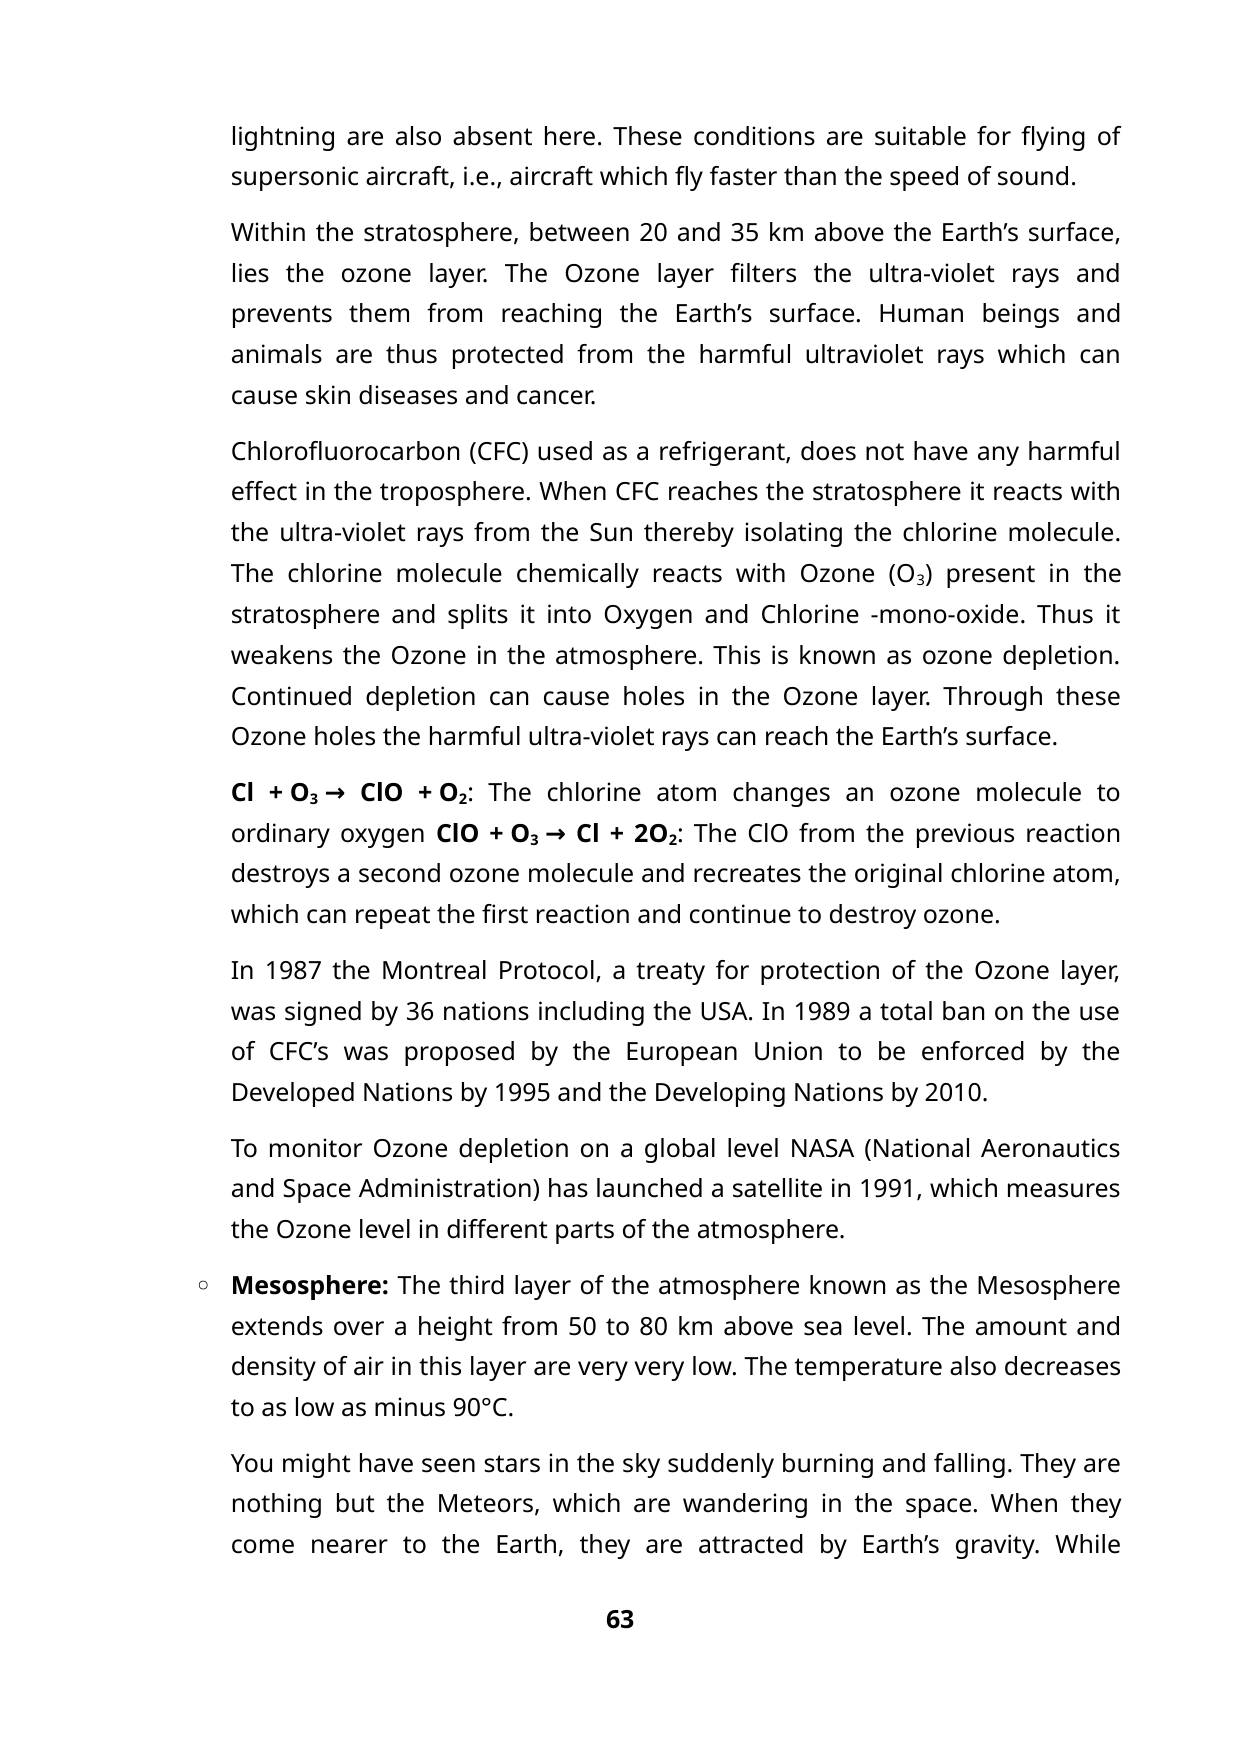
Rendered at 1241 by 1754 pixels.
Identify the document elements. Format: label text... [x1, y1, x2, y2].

list Mesosphere: The third layer of the atmosphere known as the Mesosphere extends over a height from 50 to 80 km above sea level. The amount and density of air in this layer are very very low. The temperature also decreases to as low as minus 90°C. [193, 1267, 1122, 1424]
list To monitor Ozone depletion on a global level NASA (National Aeronautics and Space Administration) has launched a satellite in 1991, which measures the Ozone level in different parts of the atmosphere. [193, 1130, 1122, 1246]
list You might have seen stars in the sky suddenly burning and falling. They are nothing but the Meteors, which are wandering in the space. When they come nearer to the Earth, they are attracted by Earth’s gravity. While [193, 1445, 1122, 1561]
list lightning are also absent here. These conditions are suitable for flying of supersonic aircraft, i.e., aircraft which fly faster than the speed of sound. [193, 118, 1122, 193]
list Cl + O3 → ClO + O2: The chlorine atom changes an ozone molecule to ordinary oxygen ClO + O3 → Cl + 2O2: The ClO from the previous reaction destroys a second ozone molecule and recreates the original chlorine atom, which can repeat the first reaction and continue to destroy ozone. [193, 774, 1122, 931]
list Within the stratosphere, between 20 and 35 km above the Earth’s surface, lies the ozone layer. The Ozone layer filters the ultra-violet rays and prevents them from reaching the Earth’s surface. Human beings and animals are thus protected from the harmful ultraviolet rays which can cause skin diseases and cancer. [193, 214, 1122, 412]
list Chlorofluorocarbon (CFC) used as a refrigerant, does not have any harmful effect in the troposphere. When CFC reaches the stratosphere it reacts with the ultra-violet rays from the Sun thereby isolating the chlorine molecule. The chlorine molecule chemically reacts with Ozone (O3) present in the stratosphere and splits it into Oxygen and Chlorine -mono-oxide. Thus it weakens the Ozone in the atmosphere. This is known as ozone depletion. Continued depletion can cause holes in the Ozone layer. Through these Ozone holes the harmful ultra-violet rays can reach the Earth’s surface. [193, 433, 1122, 753]
list In 1987 the Montreal Protocol, a treaty for protection of the Ozone layer, was signed by 36 nations including the USA. In 1989 a total ban on the use of CFC’s was proposed by the European Union to be enforced by the Developed Nations by 1995 and the Developing Nations by 2010. [193, 952, 1122, 1109]
